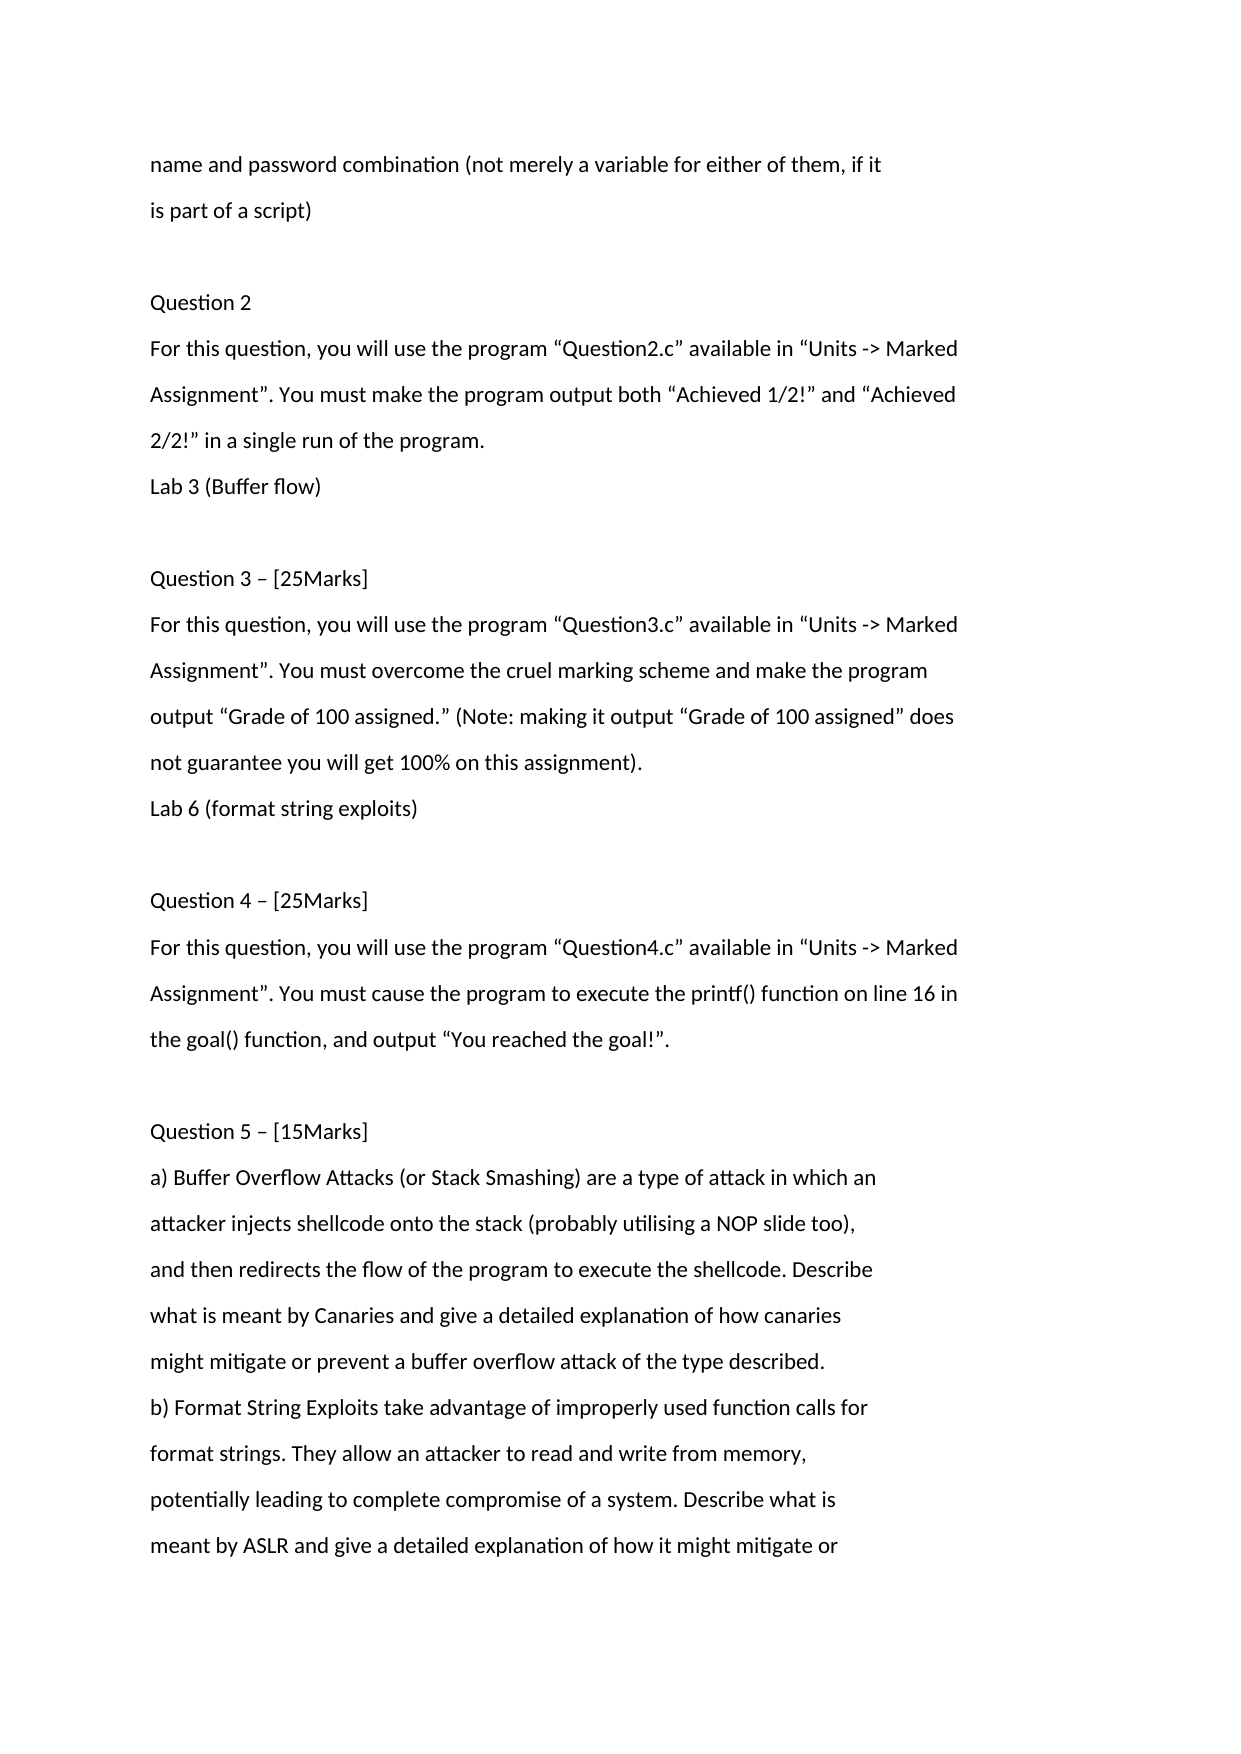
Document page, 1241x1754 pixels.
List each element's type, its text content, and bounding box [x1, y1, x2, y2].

text Question 4 – [25Marks] [150, 887, 1090, 915]
text format strings. They allow an attacker to read and write from memory, [150, 1439, 1090, 1467]
text Lab 3 (Buffer flow) [150, 472, 1090, 500]
text Assignment”. You must overcome the cruel marking scheme and make the program [150, 656, 1090, 684]
text Assignment”. You must cause the program to execute the printf() function on line 16 in [150, 979, 1090, 1007]
text For this question, you will use the program “Question3.c” available in “Units -> Marked [150, 610, 1090, 638]
text For this question, you will use the program “Question2.c” available in “Units -> Marked [150, 334, 1090, 362]
text Assignment”. You must make the program output both “Achieved 1/2!” and “Achieved [150, 380, 1090, 408]
text Question 5 – [15Marks] [150, 1117, 1090, 1145]
text b) Format String Exploits take advantage of improperly used function calls for [150, 1393, 1090, 1421]
text Lab 6 (format string exploits) [150, 794, 1090, 823]
text is part of a script) [150, 196, 1090, 224]
text attacker injects shellcode onto the stack (probably utilising a NOP slide too), [150, 1209, 1090, 1237]
text a) Buffer Overflow Attacks (or Stack Smashing) are a type of attack in which an [150, 1163, 1090, 1191]
text potentially leading to complete compromise of a system. Describe what is [150, 1485, 1090, 1513]
text 2/2!” in a single run of the program. [150, 426, 1090, 454]
text Question 3 – [25Marks] [150, 564, 1090, 592]
text might mitigate or prevent a buffer overflow attack of the type described. [150, 1347, 1090, 1375]
text what is meant by Canaries and give a detailed explanation of how canaries [150, 1301, 1090, 1329]
text output “Grade of 100 assigned.” (Note: making it output “Grade of 100 assigned” does [150, 702, 1090, 731]
text meant by ASLR and give a detailed explanation of how it might mitigate or [150, 1531, 1090, 1559]
text For this question, you will use the program “Question4.c” available in “Units -> Marked [150, 933, 1090, 961]
text the goal() function, and output “You reached the goal!”. [150, 1025, 1090, 1053]
text Question 2 [150, 288, 1090, 316]
text and then redirects the flow of the program to execute the shellcode. Describe [150, 1255, 1090, 1283]
text not guarantee you will get 100% on this assignment). [150, 748, 1090, 777]
text name and password combination (not merely a variable for either of them, if it [150, 150, 1090, 178]
